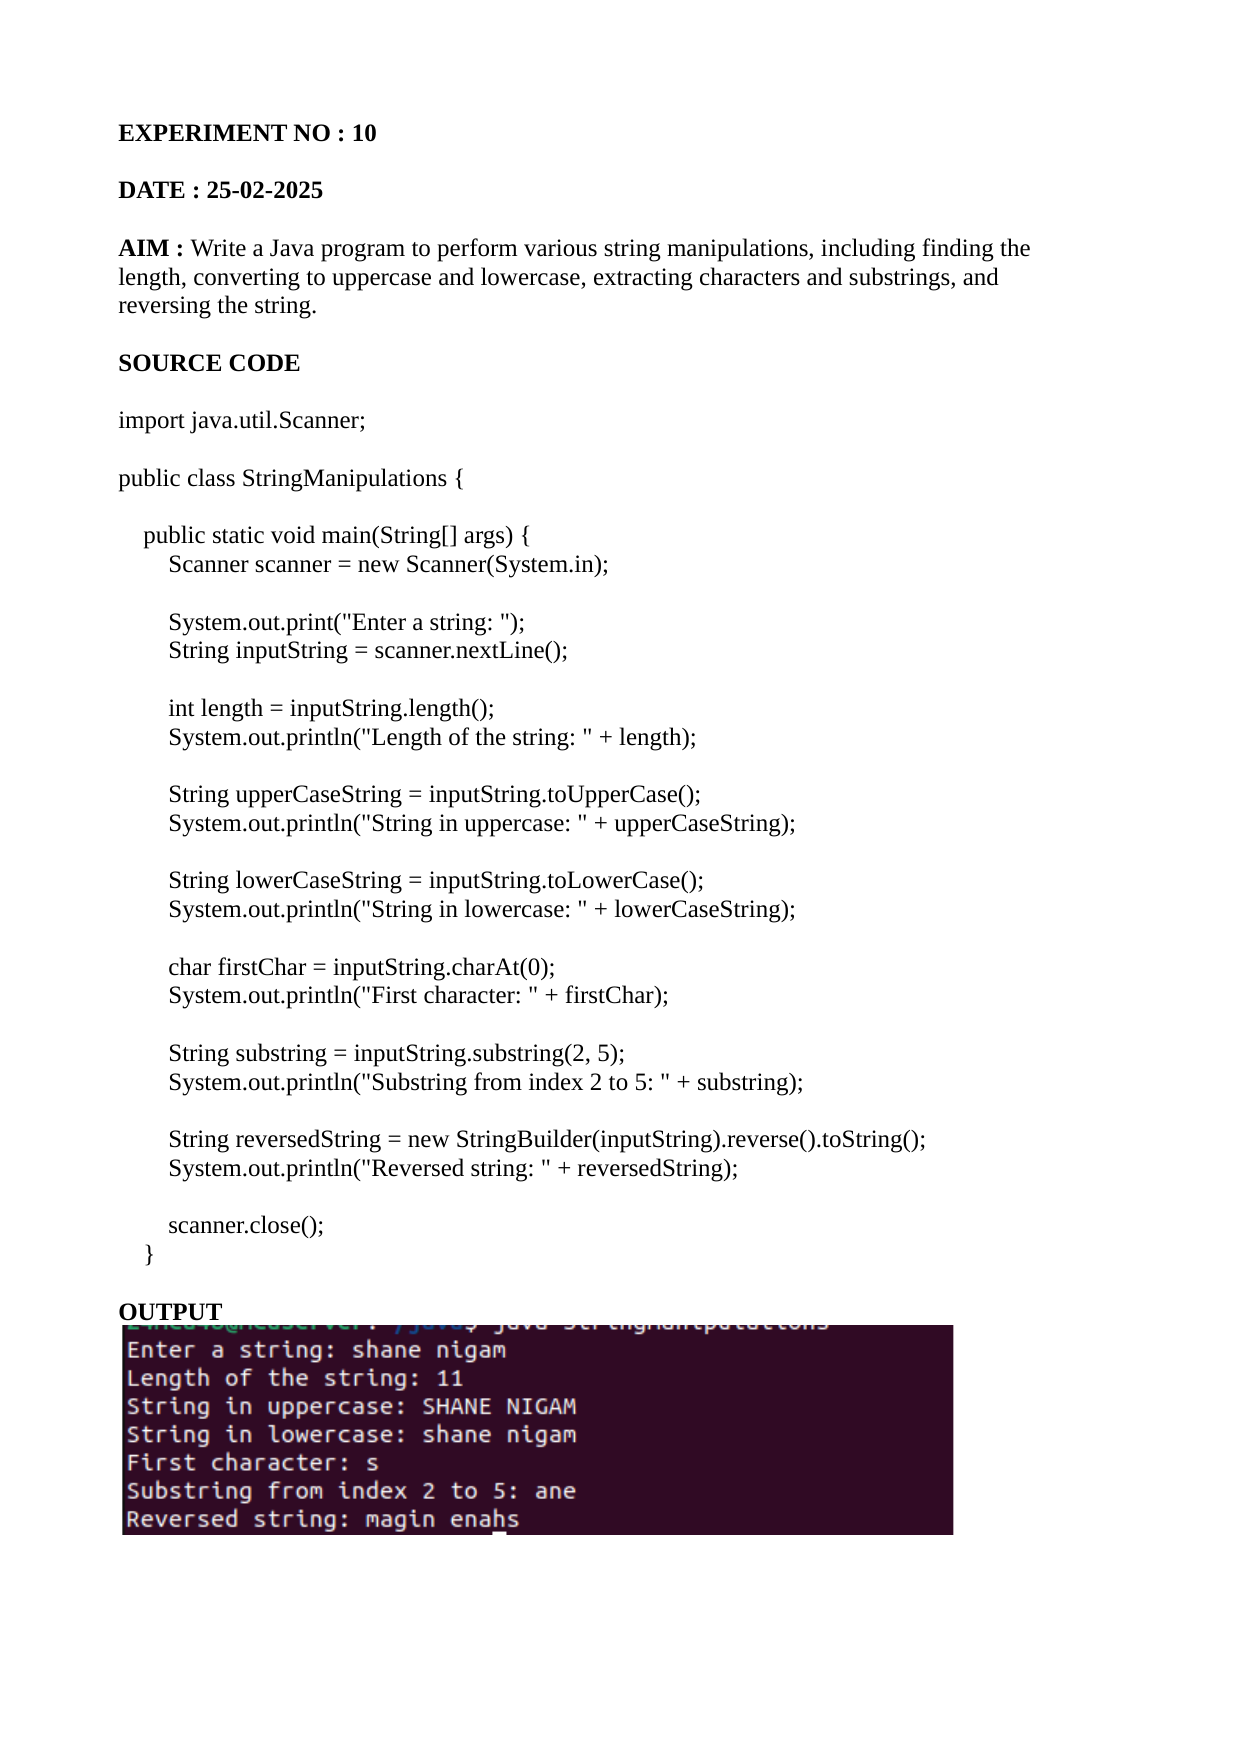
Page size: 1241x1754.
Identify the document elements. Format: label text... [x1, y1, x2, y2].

text public class StringManipulations { [118, 463, 1122, 492]
text public static void main(String[] args) { [118, 521, 1122, 549]
text char firstChar = inputString.charAt(0); [118, 952, 1122, 981]
text System.out.println("First character: " + firstChar); [118, 981, 1122, 1009]
text AIM : Write a Java program to perform various string manipulations, including finding the [118, 233, 1122, 262]
text length, converting to uppercase and lowercase, extracting characters and substrings, and [118, 262, 1122, 291]
text import java.util.Scanner; [118, 406, 1122, 434]
text String substring = inputString.substring(2, 5); [118, 1038, 1122, 1067]
text System.out.println("String in lowercase: " + lowerCaseString); [118, 894, 1122, 923]
text System.out.println("Substring from index 2 to 5: " + substring); [118, 1067, 1122, 1096]
text String inputString = scanner.nextLine(); [118, 636, 1122, 664]
text scanner.close(); [118, 1211, 1122, 1239]
text System.out.println("String in uppercase: " + upperCaseString); [118, 808, 1122, 837]
text String lowerCaseString = inputString.toLowerCase(); [118, 866, 1122, 894]
text EXPERIMENT NO : 10 [118, 118, 1122, 147]
text SOURCE CODE [118, 348, 1122, 377]
text String reversedString = new StringBuilder(inputString).reverse().toString(); [118, 1124, 1122, 1153]
text System.out.println("Length of the string: " + length); [118, 722, 1122, 751]
text String upperCaseString = inputString.toUpperCase(); [118, 779, 1122, 808]
text OUTPUT [118, 1297, 1122, 1326]
text reversing the string. [118, 291, 1122, 319]
text DATE : 25-02-2025 [118, 176, 1122, 204]
picture [122, 1325, 954, 1535]
text } [118, 1239, 1122, 1268]
text System.out.print("Enter a string: "); [118, 607, 1122, 636]
text int length = inputString.length(); [118, 693, 1122, 722]
text System.out.println("Reversed string: " + reversedString); [118, 1153, 1122, 1182]
text Scanner scanner = new Scanner(System.in); [118, 549, 1122, 578]
